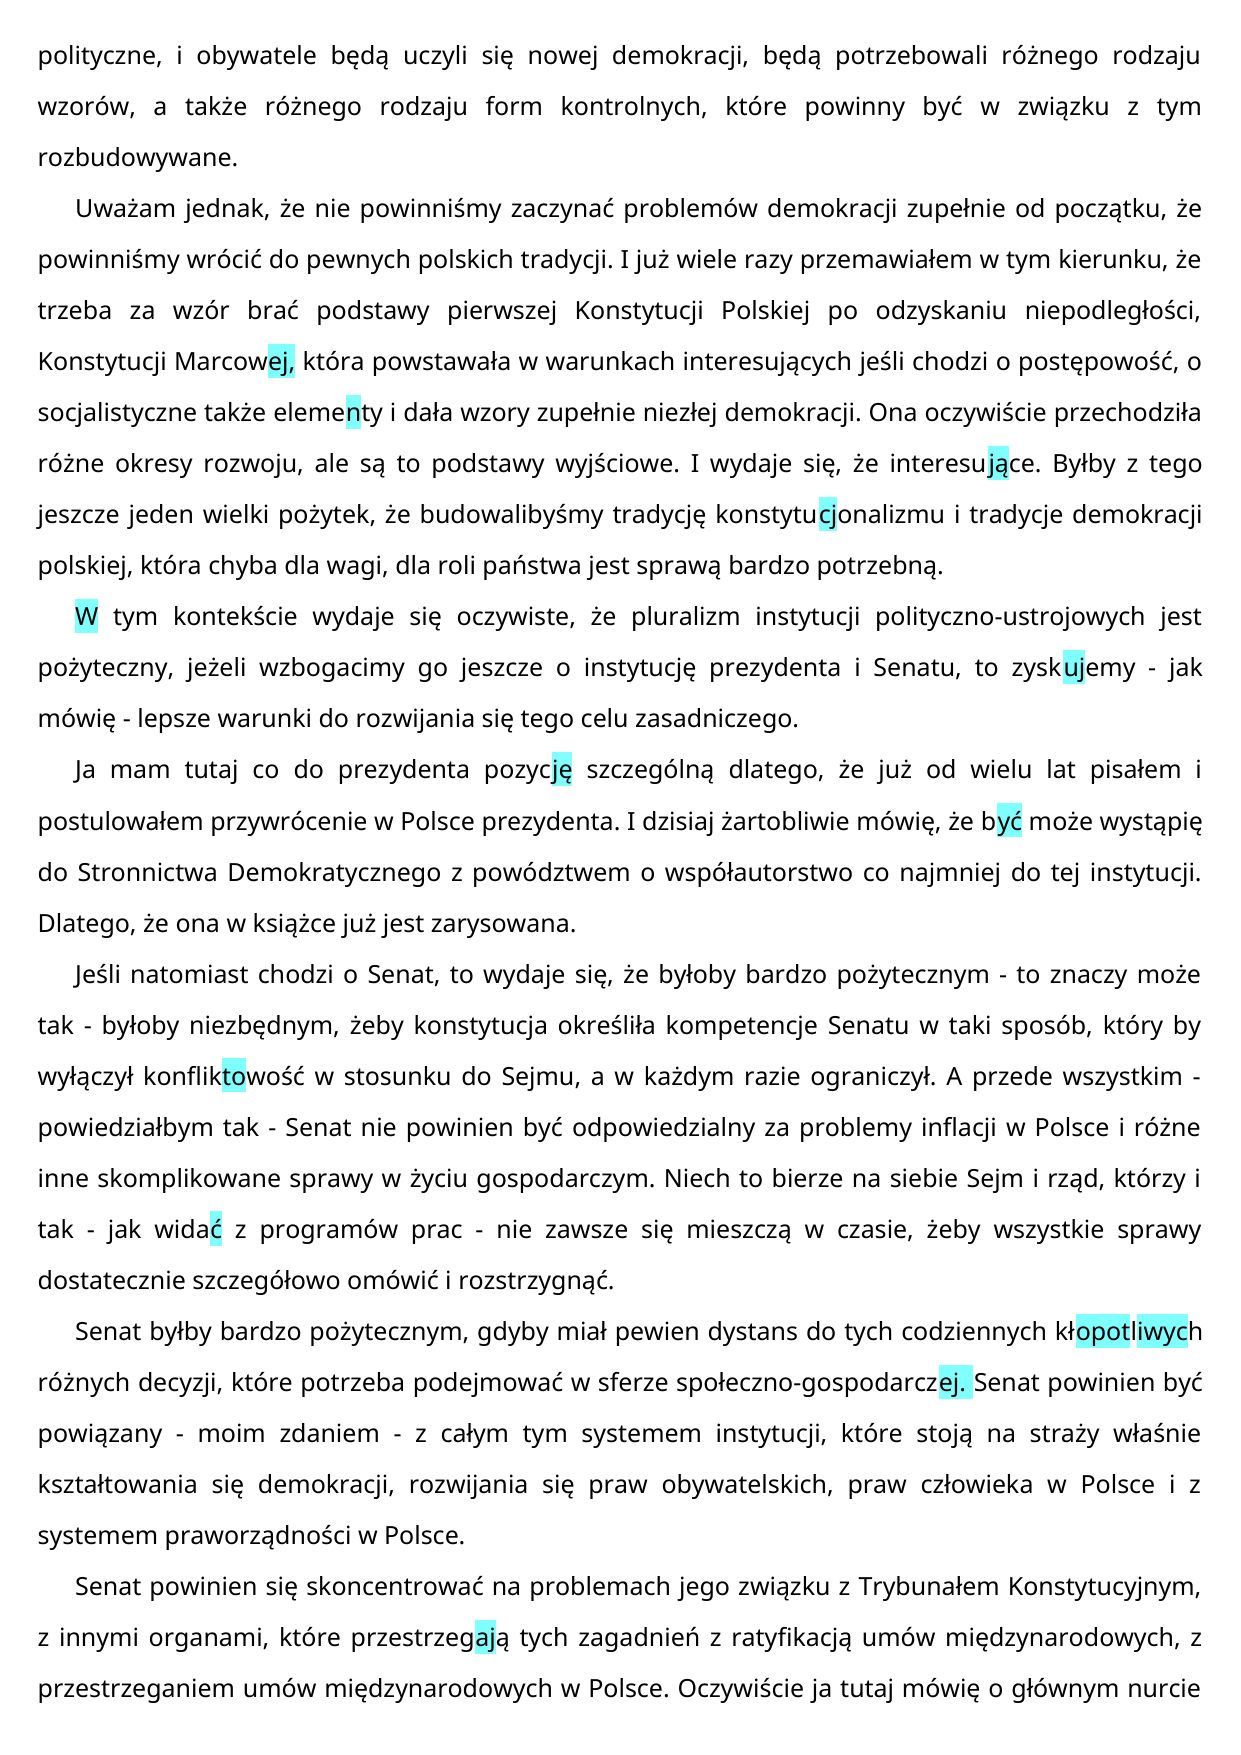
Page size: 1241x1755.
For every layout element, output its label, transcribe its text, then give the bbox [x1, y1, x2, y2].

text Senat powinien się skoncentrować na problemach jego związku z Trybunałem Konstytucyjnym, z innymi organami, które przestrzegają tych zagadnień z ratyfikacją umów międzynarodowych, z przestrzeganiem umów międzynarodowych w Polsce. Oczywiście ja tutaj mówię o głównym nurcie [37, 1569, 1203, 1705]
text Uważam jednak, że nie powinniśmy zaczynać problemów demokracji zupełnie od początku, że powinniśmy wrócić do pewnych polskich tradycji. I już wiele razy przemawiałem w tym kierunku, że trzeba za wzór brać podstawy pierwszej Konstytucji Polskiej po odzyskaniu niepodległości, Konstytucji Marcowej, która powstawała w warunkach interesujących jeśli chodzi o postępowość, o socjalistyczne także elementy i dała wzory zupełnie niezłej demokracji. Ona oczywiście przechodziła różne okresy rozwoju, ale są to podstawy wyjściowe. I wydaje się, że interesujące. Byłby z tego jeszcze jeden wielki pożytek, że budowalibyśmy tradycję konstytucjonalizmu i tradycje demokracji polskiej, która chyba dla wagi, dla roli państwa jest sprawą bardzo potrzebną. [37, 191, 1203, 582]
text Ja mam tutaj co do prezydenta pozycję szczególną dlatego, że już od wielu lat pisałem i postulowałem przywrócenie w Polsce prezydenta. I dzisiaj żartobliwie mówię, że być może wystąpię do Stronnictwa Demokratycznego z powództwem o współautorstwo co najmniej do tej instytucji. Dlatego, że ona w książce już jest zarysowana. [37, 752, 1203, 939]
text polityczne, i obywatele będą uczyli się nowej demokracji, będą potrzebowali różnego rodzaju wzorów, a także różnego rodzaju form kontrolnych, które powinny być w związku z tym rozbudowywane. [37, 37, 1203, 174]
text Jeśli natomiast chodzi o Senat, to wydaje się, że byłoby bardzo pożytecznym - to znaczy może tak - byłoby niezbędnym, żeby konstytucja określiła kompetencje Senatu w taki sposób, który by wyłączył konfliktowość w stosunku do Sejmu, a w każdym razie ograniczył. A przede wszystkim - powiedziałbym tak - Senat nie powinien być odpowiedzialny za problemy inflacji w Polsce i różne inne skomplikowane sprawy w życiu gospodarczym. Niech to bierze na siebie Sejm i rząd, którzy i tak - jak widać z programów prac - nie zawsze się mieszczą w czasie, żeby wszystkie sprawy dostatecznie szczegółowo omówić i rozstrzygnąć. [37, 956, 1203, 1297]
text Senat byłby bardzo pożytecznym, gdyby miał pewien dystans do tych codziennych kłopotliwych różnych decyzji, które potrzeba podejmować w sferze społeczno-gospodarczej. Senat powinien być powiązany - moim zdaniem - z całym tym systemem instytucji, które stoją na straży właśnie kształtowania się demokracji, rozwijania się praw obywatelskich, praw człowieka w Polsce i z systemem praworządności w Polsce. [37, 1313, 1203, 1552]
text W tym kontekście wydaje się oczywiste, że pluralizm instytucji polityczno-ustrojowych jest pożyteczny, jeżeli wzbogacimy go jeszcze o instytucję prezydenta i Senatu, to zyskujemy - jak mówię - lepsze warunki do rozwijania się tego celu zasadniczego. [37, 599, 1203, 735]
